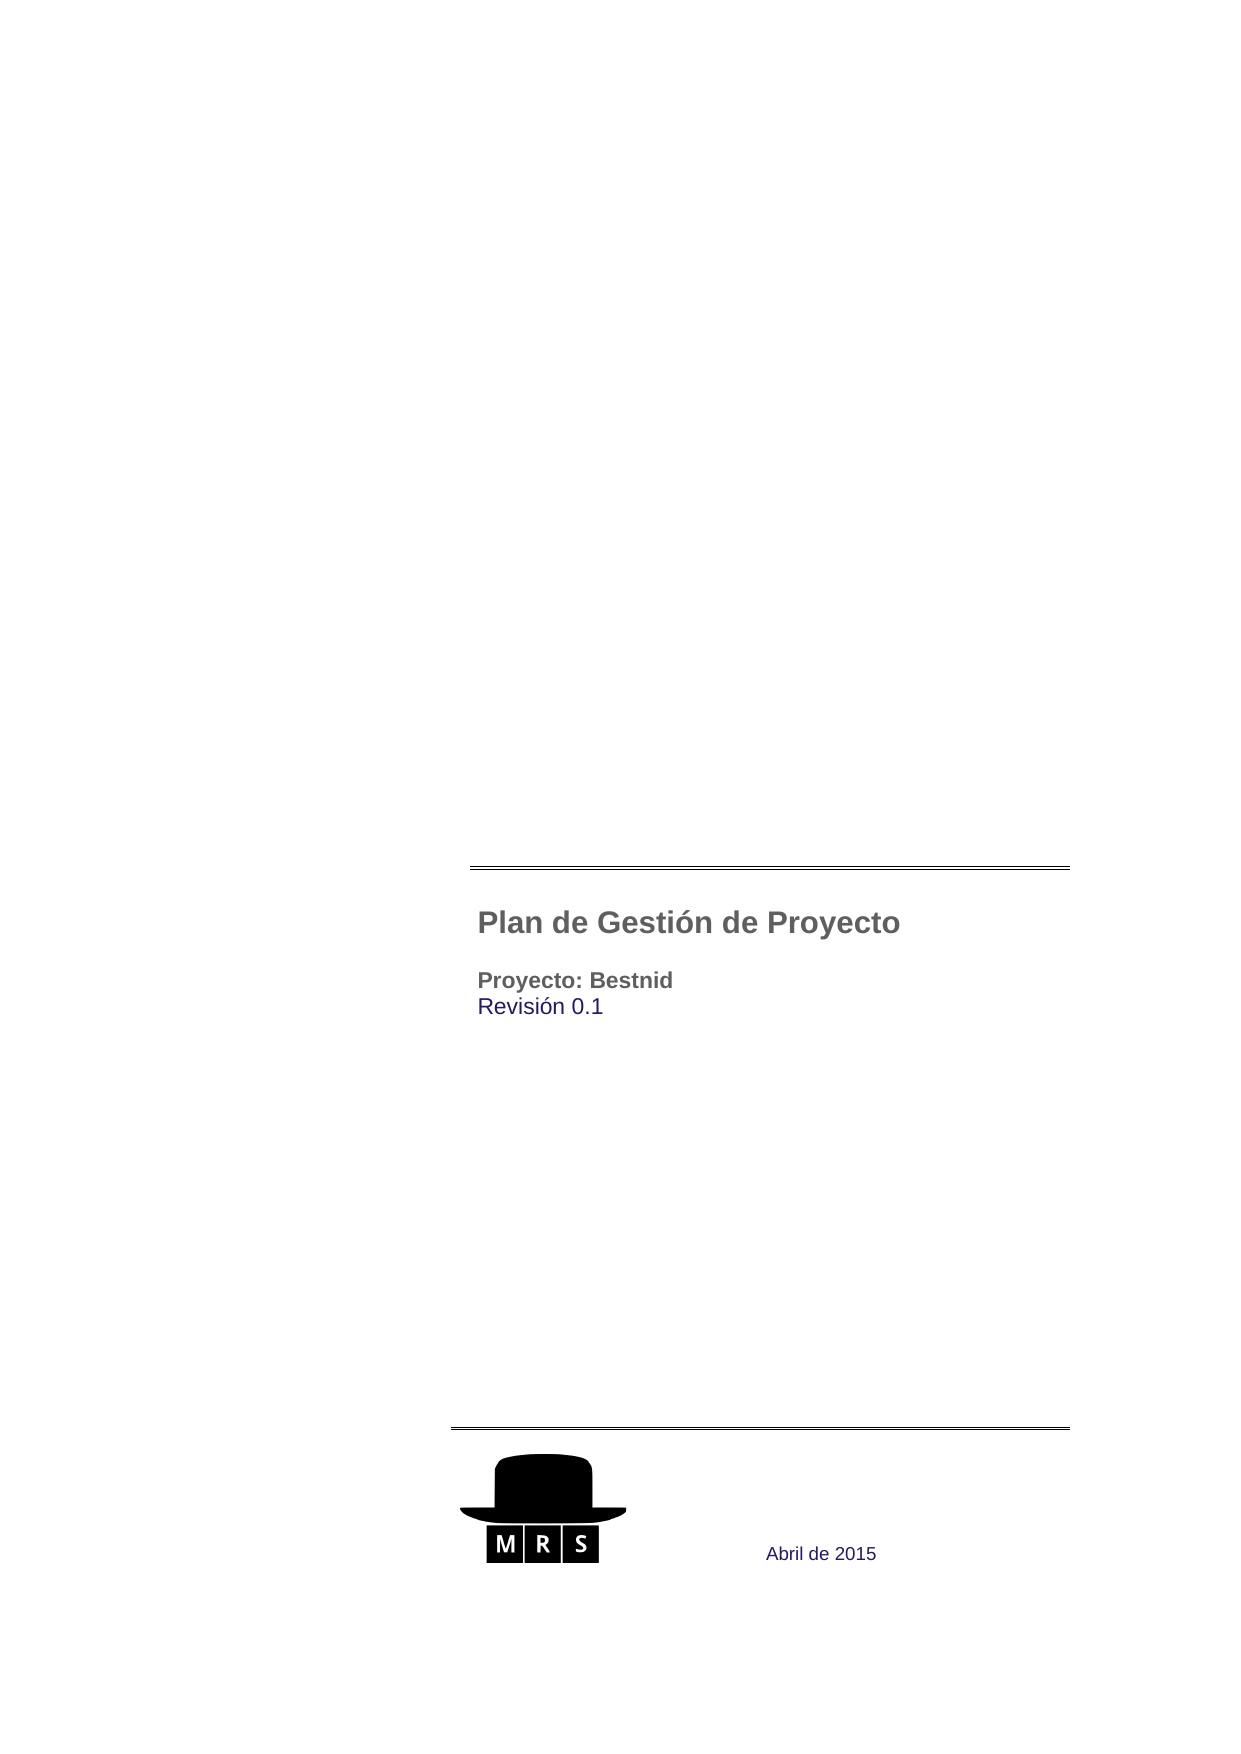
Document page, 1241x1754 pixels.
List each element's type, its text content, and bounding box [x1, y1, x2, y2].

table_header [451, 1430, 672, 1564]
text Plan de Gestión de Proyecto [477, 904, 1063, 941]
picture [460, 1454, 627, 1563]
text Proyecto: Bestnid [477, 967, 1063, 993]
list Revisión 0.1 [477, 993, 1063, 1019]
table_header [470, 870, 1070, 904]
table_header [673, 1430, 758, 1564]
table_header Abril de 2015 [759, 1430, 1070, 1564]
